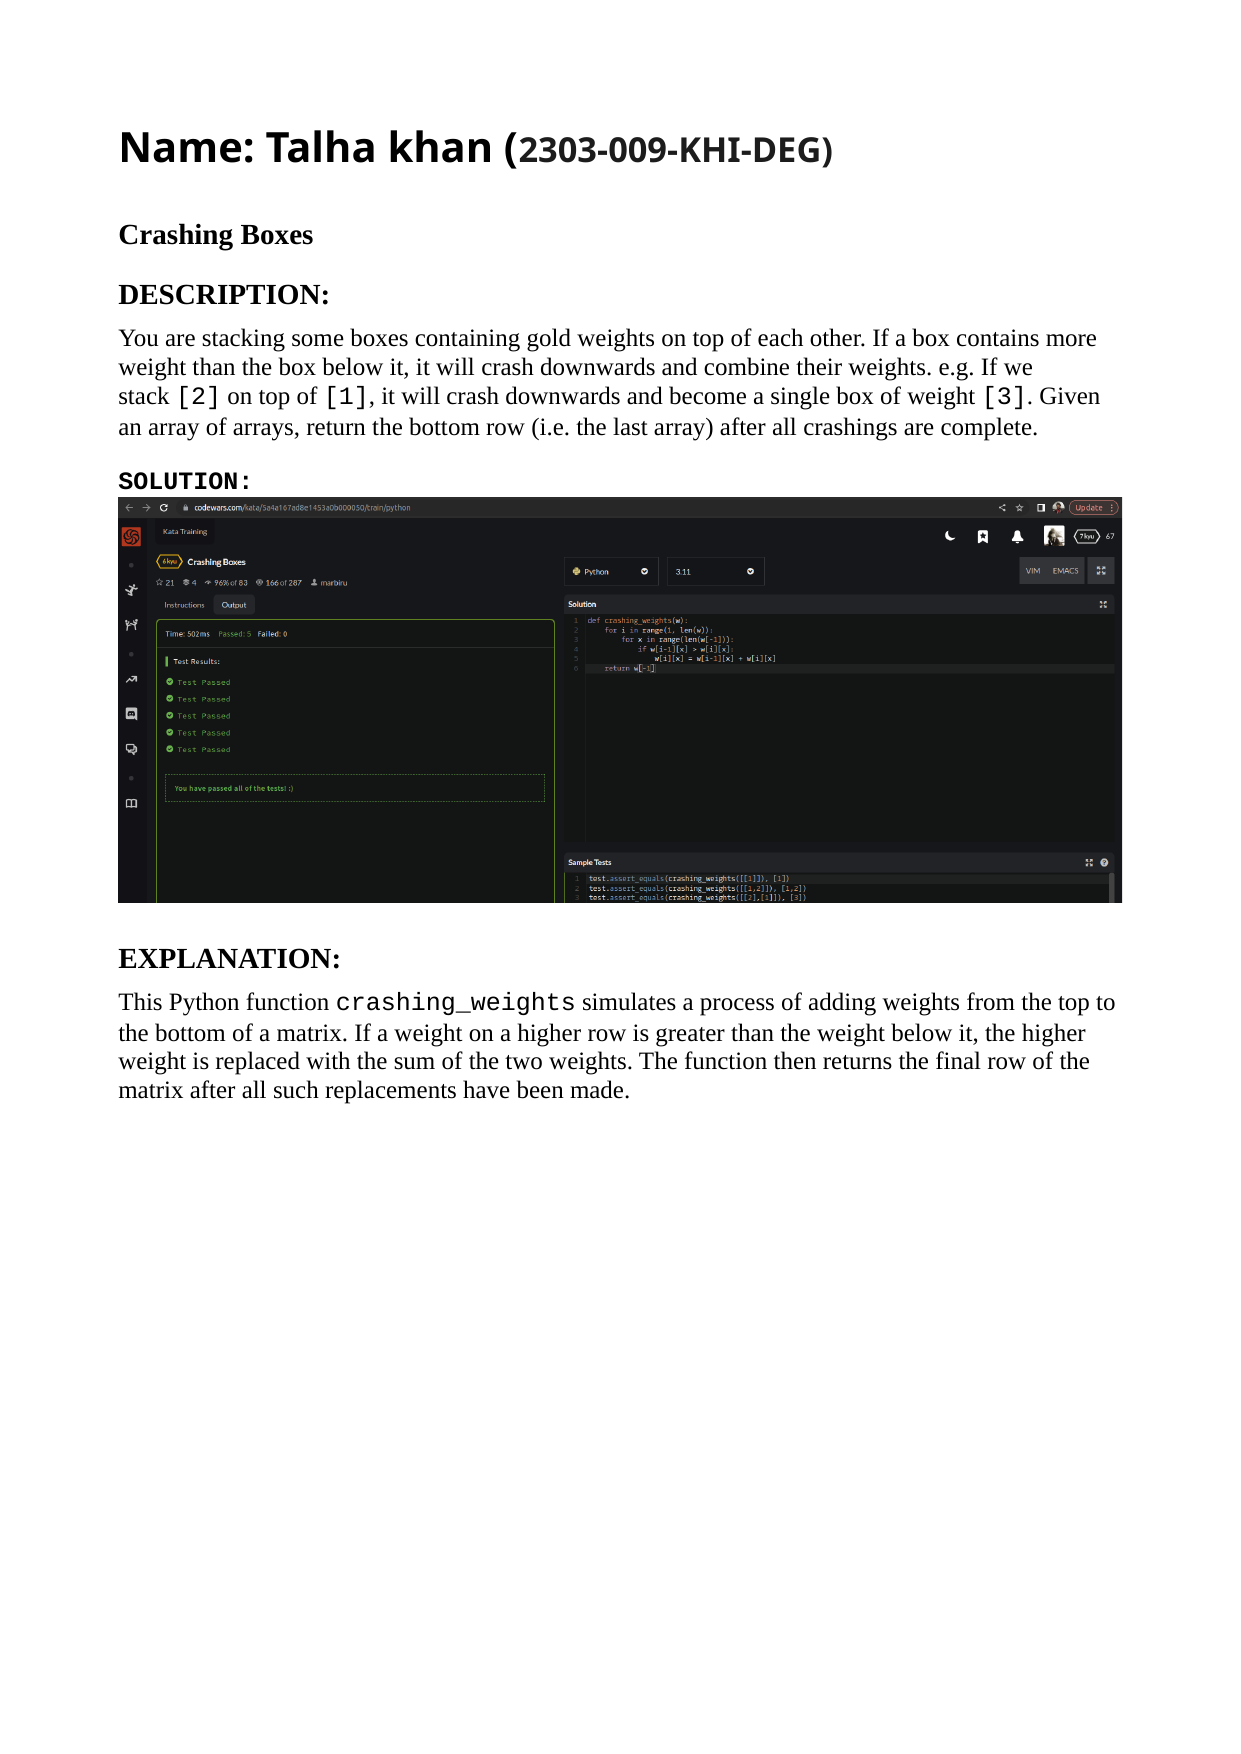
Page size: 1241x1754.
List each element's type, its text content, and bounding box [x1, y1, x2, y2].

text You are stacking some boxes containing gold weights on top of each other. If a box contains more weight than the box below it, it will crash downwards and combine their weights. e.g. If we stack [2] on top of [1], it will crash downwards and become a single box of weight [3]. Given an array of arrays, return the bottom row (i.e. the last array) after all crashings are complete. [118, 323, 1122, 441]
picture [118, 497, 1123, 903]
text SOLUTION: [118, 469, 1122, 497]
subtitle DESCRIPTION: [118, 277, 1122, 311]
text This Python function crashing_weights simulates a process of adding weights from the top to the bottom of a matrix. If a weight on a higher row is greater than the weight below it, the higher weight is replaced with the sum of the two weights. The function then returns the final row of the matrix after all such replacements have been made. [118, 987, 1122, 1104]
subtitle Crashing Boxes [118, 217, 1122, 250]
subtitle EXPLANATION: [118, 941, 1122, 974]
